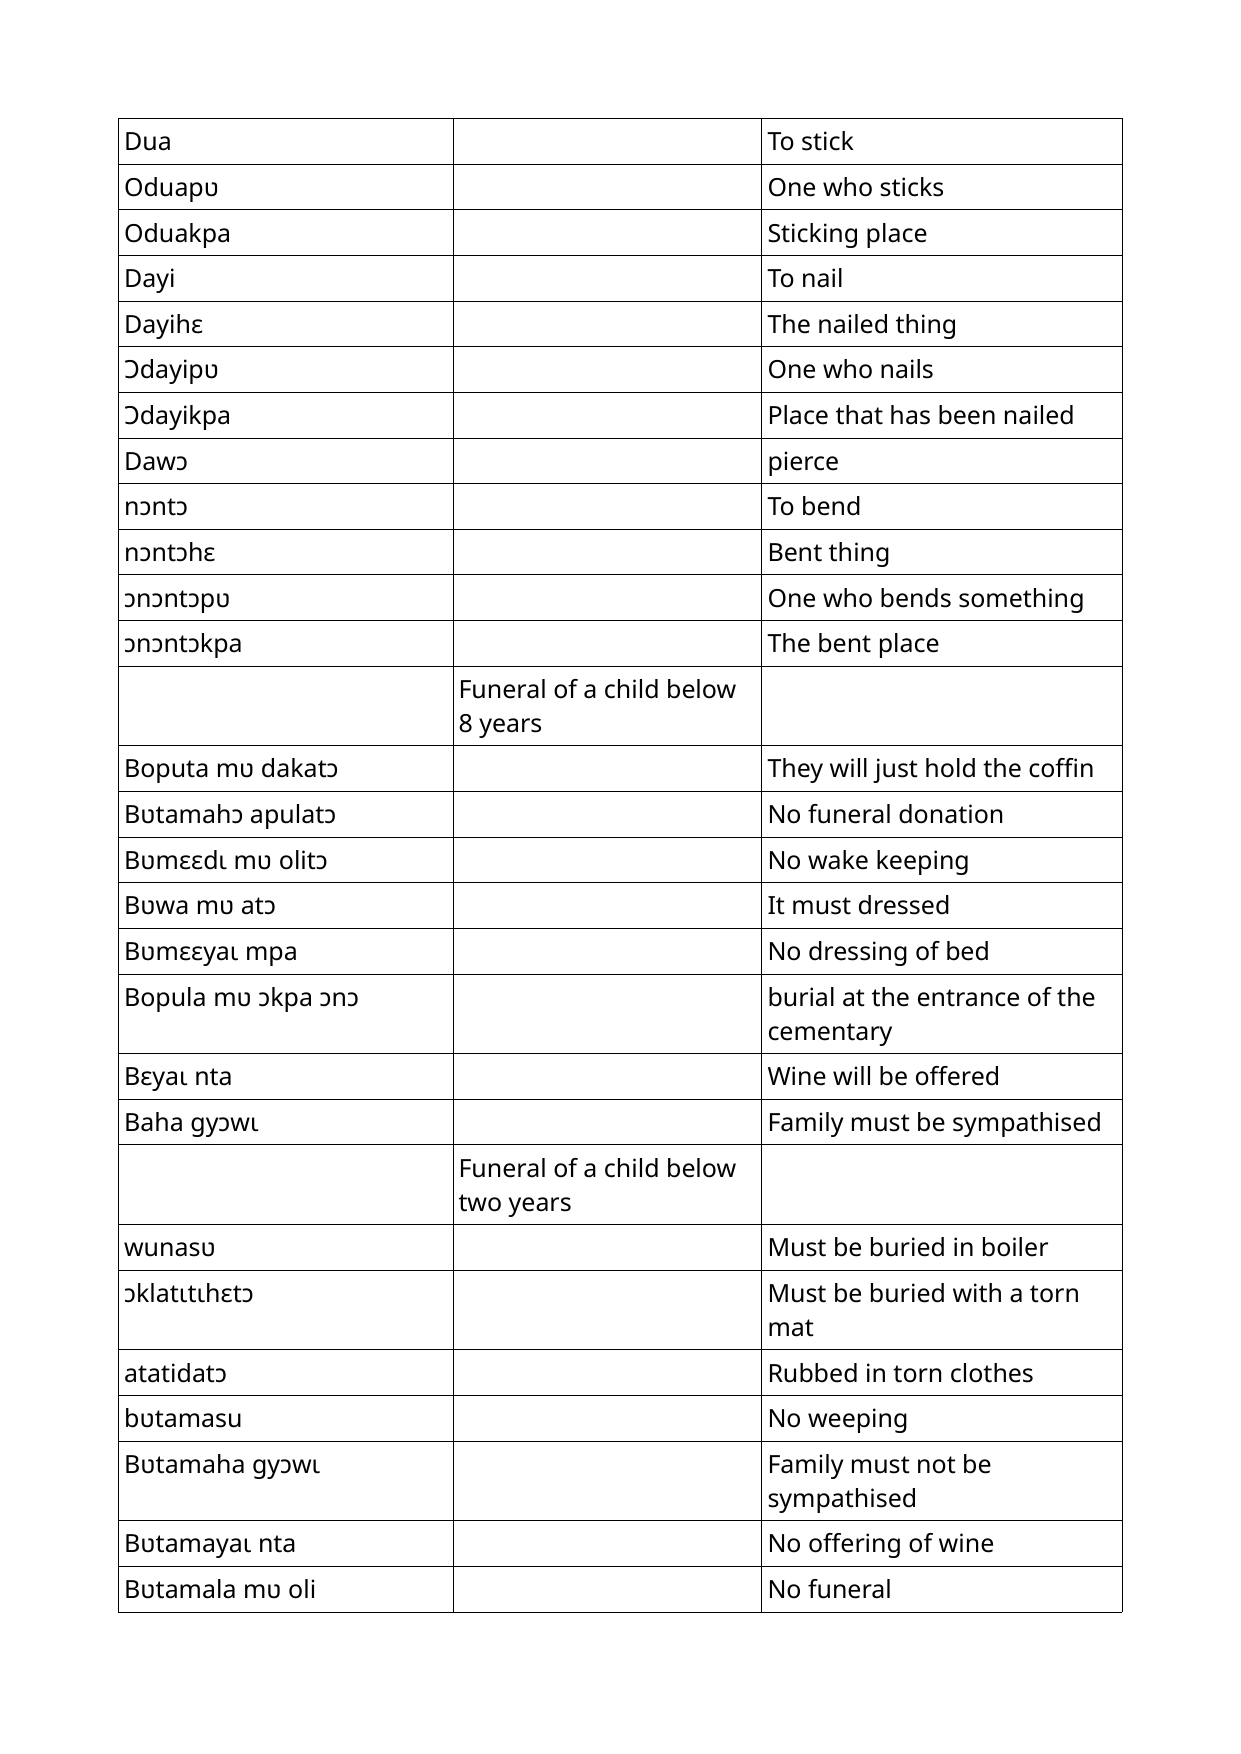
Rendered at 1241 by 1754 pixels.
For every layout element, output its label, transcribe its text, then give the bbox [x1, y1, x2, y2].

table_cell [454, 1521, 761, 1566]
table_cell No offering of wine [762, 1521, 1122, 1566]
table_cell Bʋtamahɔ apulatɔ [119, 792, 453, 837]
table_cell [454, 1350, 761, 1395]
table_cell [454, 302, 761, 346]
table_cell [454, 975, 761, 1053]
table_cell Wine will be offered [762, 1054, 1122, 1099]
table_cell burial at the entrance of the cementary [762, 975, 1122, 1053]
table_cell [454, 883, 761, 928]
table_cell No weeping [762, 1396, 1122, 1441]
table_cell The bent place [762, 621, 1122, 666]
table_cell Bʋtamayaɩ nta [119, 1521, 453, 1566]
table_cell No dressing of bed [762, 929, 1122, 973]
table_cell [762, 1145, 1122, 1224]
table_cell One who nails [762, 347, 1122, 392]
table_cell [454, 838, 761, 882]
table_cell pierce [762, 439, 1122, 483]
table_cell [119, 1145, 453, 1224]
table_cell [454, 439, 761, 483]
table_cell Baha gyɔwɩ [119, 1100, 453, 1144]
table_cell Bʋmɛɛyaɩ mpa [119, 929, 453, 973]
table_cell Bʋtamaha gyɔwɩ [119, 1442, 453, 1520]
table_cell Bɛyaɩ nta [119, 1054, 453, 1099]
table_cell Bʋtamala mʋ oli [119, 1567, 453, 1612]
table_cell [454, 256, 761, 301]
table_cell To bend [762, 484, 1122, 529]
table_cell Bʋmɛɛdɩ mʋ olitɔ [119, 838, 453, 882]
table_cell [454, 929, 761, 973]
table_cell [454, 165, 761, 209]
table_cell wunasʋ [119, 1225, 453, 1270]
table_cell Funeral of a child below two years [454, 1145, 761, 1224]
table_cell ɔklatɩtɩhɛtɔ [119, 1271, 453, 1349]
table_cell atatidatɔ [119, 1350, 453, 1395]
table_cell [454, 575, 761, 620]
table_cell [454, 792, 761, 837]
table_cell ɔnɔntɔpʋ [119, 575, 453, 620]
table_cell Family must be sympathised [762, 1100, 1122, 1144]
table_cell [454, 347, 761, 392]
table_cell Oduapʋ [119, 165, 453, 209]
table_cell [119, 667, 453, 745]
table_cell [454, 1442, 761, 1520]
table_cell [454, 530, 761, 574]
table_cell bʋtamasu [119, 1396, 453, 1441]
table_cell ɔnɔntɔkpa [119, 621, 453, 666]
table_cell The nailed thing [762, 302, 1122, 346]
table_cell [454, 1225, 761, 1270]
table_cell No wake keeping [762, 838, 1122, 882]
table_cell [454, 393, 761, 437]
table_cell Boputa mʋ dakatɔ [119, 746, 453, 791]
table_cell Bopula mʋ ɔkpa ɔnɔ [119, 975, 453, 1053]
table_cell Ɔdayipʋ [119, 347, 453, 392]
table_cell Rubbed in torn clothes [762, 1350, 1122, 1395]
table_cell [454, 1396, 761, 1441]
table_cell Must be buried with a torn mat [762, 1271, 1122, 1349]
table_cell [454, 1100, 761, 1144]
table_cell Sticking place [762, 210, 1122, 255]
table_cell [454, 1054, 761, 1099]
table_cell Bent thing [762, 530, 1122, 574]
table_cell [454, 210, 761, 255]
table_cell [454, 621, 761, 666]
table_cell They will just hold the coffin [762, 746, 1122, 791]
table_cell No funeral donation [762, 792, 1122, 837]
table_cell It must dressed [762, 883, 1122, 928]
table_cell nɔntɔ [119, 484, 453, 529]
table_cell nɔntɔhɛ [119, 530, 453, 574]
table_cell [454, 119, 761, 164]
table_cell Bʋwa mʋ atɔ [119, 883, 453, 928]
table_cell Dua [119, 119, 453, 164]
table_cell Dayi [119, 256, 453, 301]
table_cell [454, 1567, 761, 1612]
table_cell Family must not be sympathised [762, 1442, 1122, 1520]
table_cell [454, 746, 761, 791]
table_cell Must be buried in boiler [762, 1225, 1122, 1270]
table_cell One who bends something [762, 575, 1122, 620]
table_cell One who sticks [762, 165, 1122, 209]
table_cell Oduakpa [119, 210, 453, 255]
table_cell To nail [762, 256, 1122, 301]
table_cell Place that has been nailed [762, 393, 1122, 437]
table_cell [454, 1271, 761, 1349]
table_cell To stick [762, 119, 1122, 164]
table_cell Ɔdayikpa [119, 393, 453, 437]
table_cell Dawɔ [119, 439, 453, 483]
table_cell [454, 484, 761, 529]
table_cell [762, 667, 1122, 745]
table_cell No funeral [762, 1567, 1122, 1612]
table_cell Dayihɛ [119, 302, 453, 346]
table_cell Funeral of a child below 8 years [454, 667, 761, 745]
